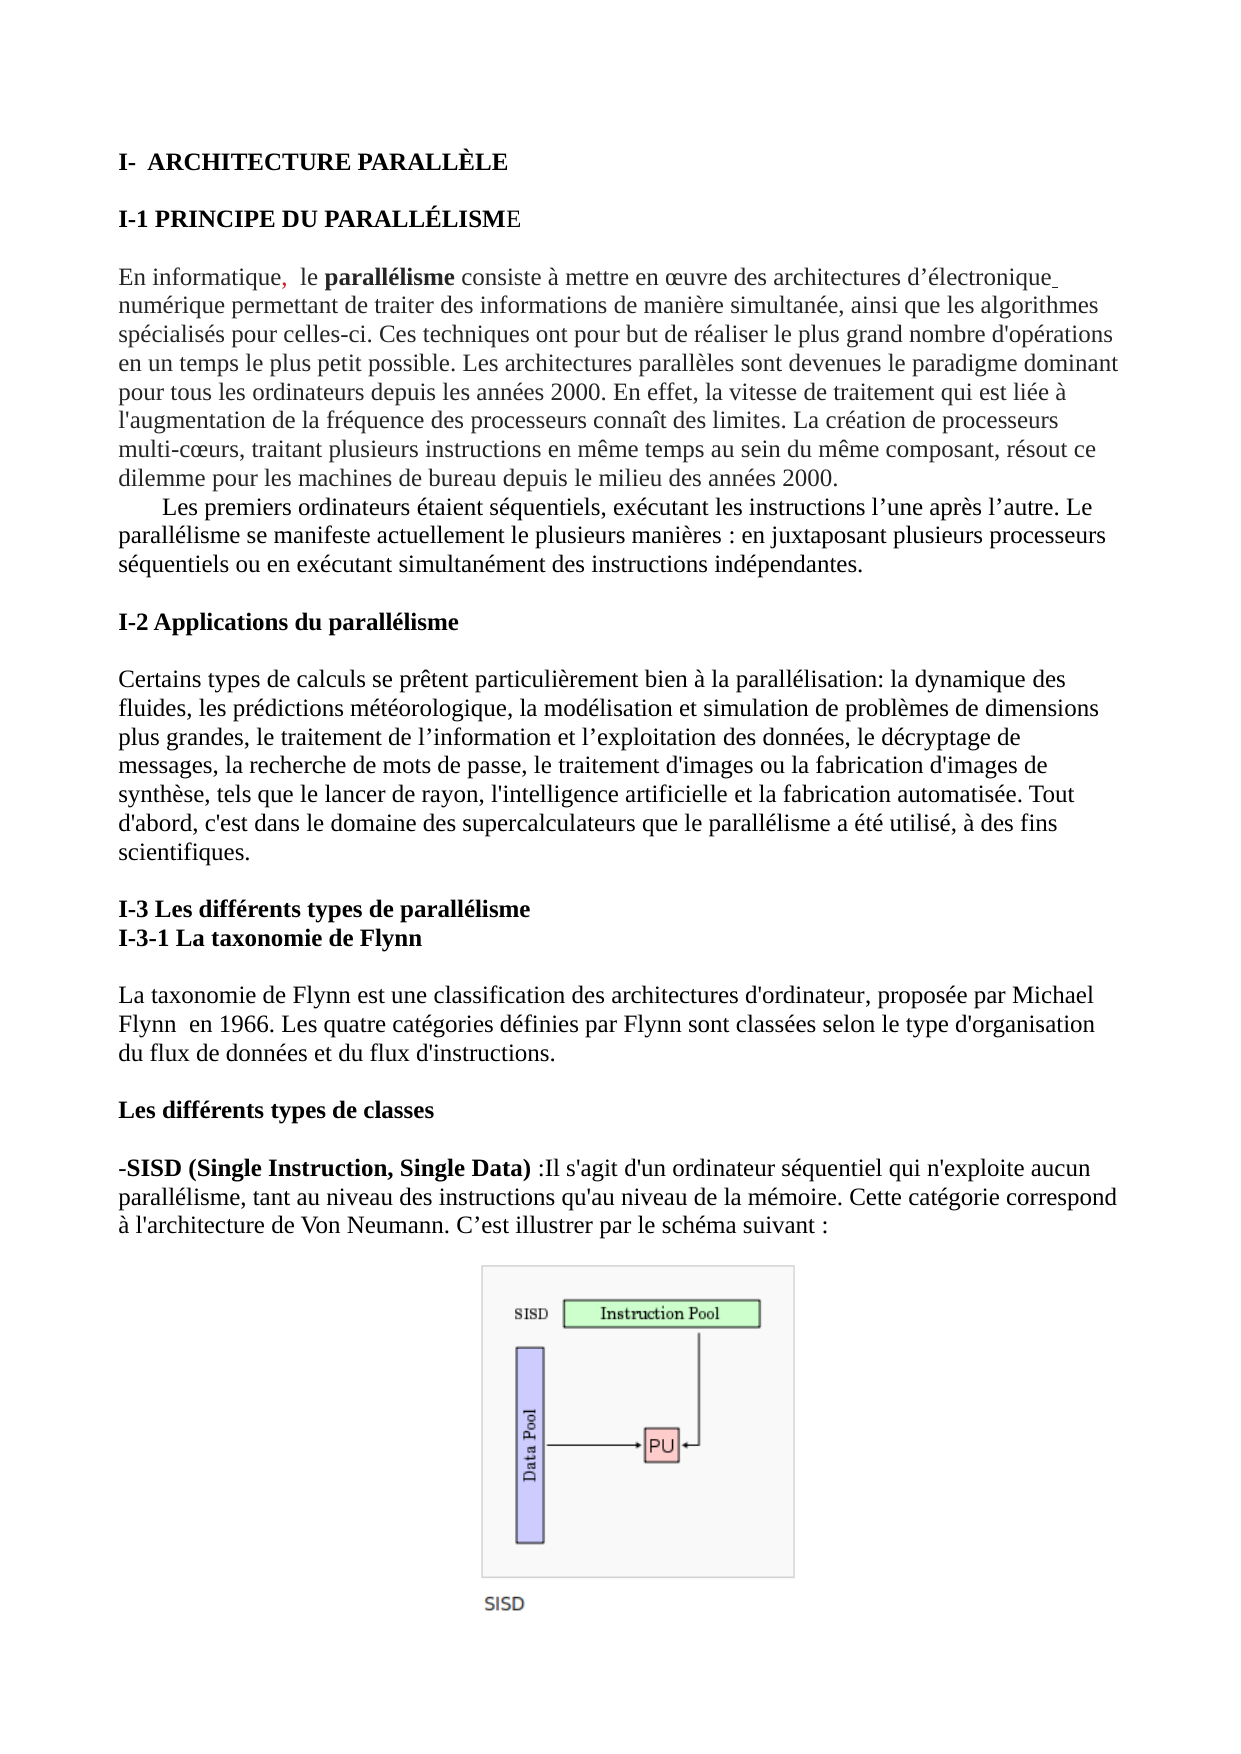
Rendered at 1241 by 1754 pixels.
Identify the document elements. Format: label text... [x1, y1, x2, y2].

text I-1 PRINCIPE DU PARALLÉLISME [118, 204, 1122, 233]
text I- ARCHITECTURE PARALLÈLE [118, 147, 1122, 176]
text I-3-1 La taxonomie de Flynn [118, 923, 1122, 952]
text La taxonomie de Flynn est une classification des architectures d'ordinateur, proposée par Michael Flynn en 1966. Les quatre catégories définies par Flynn sont classées selon le type d'organisation du flux de données et du flux d'instructions. [118, 981, 1122, 1067]
text -SISD (Single Instruction, Single Data) :Il s'agit d'un ordinateur séquentiel qui n'exploite aucun parallélisme, tant au niveau des instructions qu'au niveau de la mémoire. Cette catégorie correspond à l'architecture de Von Neumann. C’est illustrer par le schéma suivant : [118, 1153, 1122, 1239]
text Les différents types de classes [118, 1096, 1122, 1124]
text I-2 Applications du parallélisme [118, 607, 1122, 636]
text Certains types de calculs se prêtent particulièrement bien à la parallélisation: la dynamique des fluides, les prédictions météorologique, la modélisation et simulation de problèmes de dimensions plus grandes, le traitement de l’information et l’exploitation des données, le décryptage de messages, la recherche de mots de passe, le traitement d'images ou la fabrication d'images de synthèse, tels que le lancer de rayon, l'intelligence artificielle et la fabrication automatisée. Tout d'abord, c'est dans le domaine des supercalculateurs que le parallélisme a été utilisé, à des fins scientifiques. [118, 664, 1122, 866]
text Les premiers ordinateurs étaient séquentiels, exécutant les instructions l’une après l’autre. Le parallélisme se manifeste actuellement le plusieurs manières : en juxtaposant plusieurs processeurs séquentiels ou en exécutant simultanément des instructions indépendantes. [118, 492, 1122, 578]
text En informatique, le parallélisme consiste à mettre en œuvre des architectures d’électronique numérique permettant de traiter des informations de manière simultanée, ainsi que les algorithmes spécialisés pour celles-ci. Ces techniques ont pour but de réaliser le plus grand nombre d'opérations en un temps le plus petit possible. Les architectures parallèles sont devenues le paradigme dominant pour tous les ordinateurs depuis les années 2000. En effet, la vitesse de traitement qui est liée à l'augmentation de la fréquence des processeurs connaît des limites. La création de processeurs multi-cœurs, traitant plusieurs instructions en même temps au sein du même composant, résout ce dilemme pour les machines de bureau depuis le milieu des années 2000. [118, 262, 1122, 492]
text I-3 Les différents types de parallélisme [118, 894, 1122, 923]
picture [437, 1260, 795, 1616]
